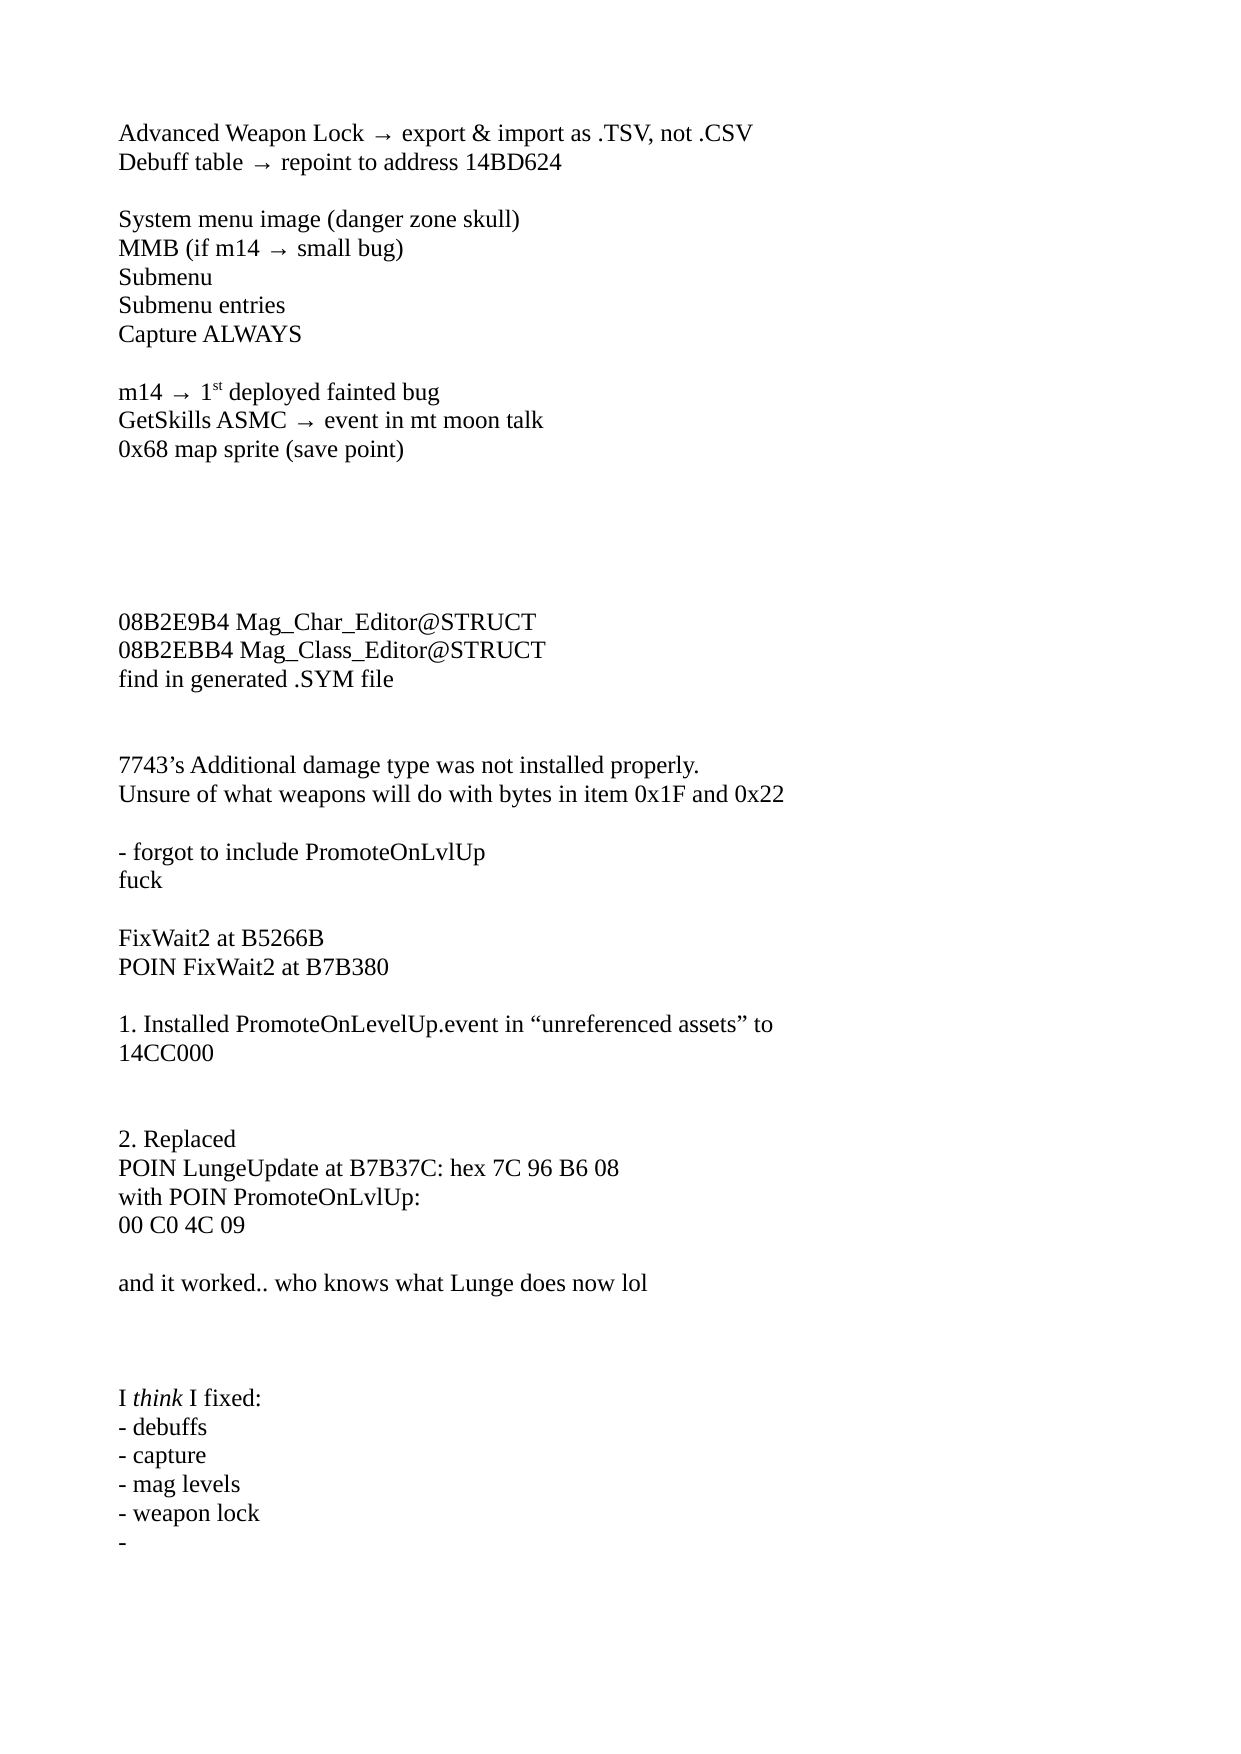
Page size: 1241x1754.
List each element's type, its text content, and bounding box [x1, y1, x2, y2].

text POIN LungeUpdate at B7B37C: hex 7C 96 B6 08 [118, 1153, 1122, 1182]
text Unsure of what weapons will do with bytes in item 0x1F and 0x22 [118, 779, 1122, 808]
text Submenu entries [118, 291, 1122, 319]
text 08B2EBB4 Mag_Class_Editor@STRUCT [118, 636, 1122, 664]
text find in generated .SYM file [118, 664, 1122, 693]
text Submenu [118, 262, 1122, 291]
text POIN FixWait2 at B7B380 [118, 952, 1122, 981]
text - mag levels [118, 1469, 1122, 1498]
text I think I fixed: [118, 1383, 1122, 1412]
text 14CC000 [118, 1038, 1122, 1067]
text 0x68 map sprite (save point) [118, 434, 1122, 463]
text GetSkills ASMC → event in mt moon talk [118, 406, 1122, 434]
text - debuffs [118, 1412, 1122, 1441]
text Debuff table → repoint to address 14BD624 [118, 147, 1122, 176]
text FixWait2 at B5266B [118, 923, 1122, 952]
text with POIN PromoteOnLvlUp: [118, 1182, 1122, 1211]
text 00 C0 4C 09 [118, 1211, 1122, 1239]
text - capture [118, 1441, 1122, 1469]
text and it worked.. who knows what Lunge does now lol [118, 1268, 1122, 1297]
text Capture ALWAYS [118, 319, 1122, 348]
text - [118, 1527, 1122, 1556]
text - weapon lock [118, 1498, 1122, 1527]
text - forgot to include PromoteOnLvlUp [118, 837, 1122, 866]
text 08B2E9B4 Mag_Char_Editor@STRUCT [118, 607, 1122, 636]
text 1. Installed PromoteOnLevelUp.event in “unreferenced assets” to [118, 1009, 1122, 1038]
text MMB (if m14 → small bug) [118, 233, 1122, 262]
text 7743’s Additional damage type was not installed properly. [118, 751, 1122, 779]
text Advanced Weapon Lock → export & import as .TSV, not .CSV [118, 118, 1122, 147]
text m14 → 1st deployed fainted bug [118, 377, 1122, 406]
text 2. Replaced [118, 1124, 1122, 1153]
text System menu image (danger zone skull) [118, 204, 1122, 233]
text fuck [118, 866, 1122, 894]
